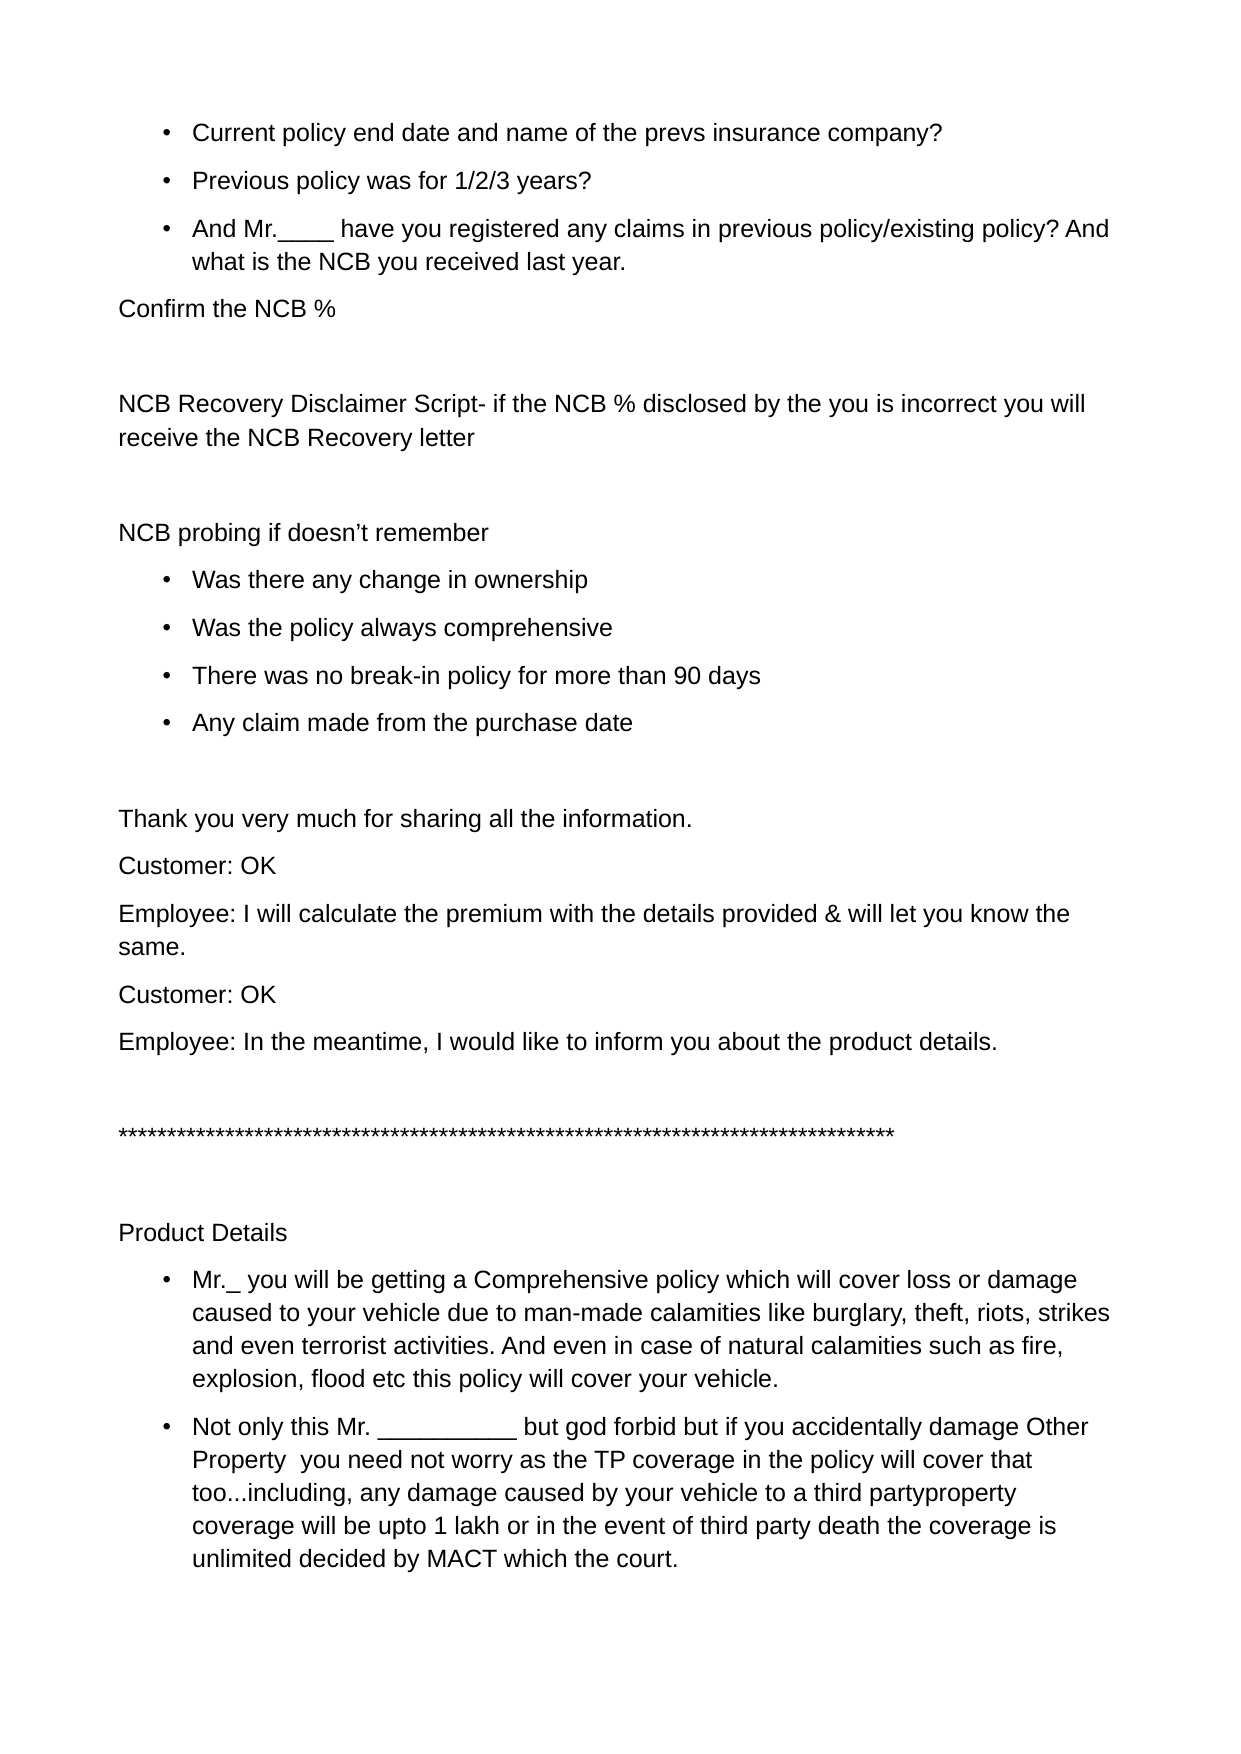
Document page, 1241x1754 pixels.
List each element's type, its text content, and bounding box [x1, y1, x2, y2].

text NCB probing if doesn’t remember [118, 518, 1122, 546]
list Was there any change in ownership [162, 565, 1122, 594]
list And Mr.____ have you registered any claims in previous policy/existing policy? And what is the NCB you received last year. [162, 213, 1122, 275]
text ******************************************************************************** [118, 1122, 1122, 1151]
list Any claim made from the purchase date [162, 708, 1122, 737]
list Current policy end date and name of the prevs insurance company? [162, 118, 1122, 147]
list Not only this Mr. __________ but god forbid but if you accidentally damage Other Property you need not worry as the TP coverage in the policy will cover that too...including, any damage caused by your vehicle to a third partyproperty coverage will be upto 1 lakh or in the event of third party death the coverage is unlimited decided by MACT which the court. [162, 1412, 1122, 1573]
text Thank you very much for sharing all the information. [118, 804, 1122, 832]
text Customer: OK [118, 851, 1122, 880]
text Employee: I will calculate the premium with the details provided & will let you know the same. [118, 899, 1122, 961]
text Confirm the NCB % [118, 294, 1122, 323]
list There was no break-in policy for more than 90 days [162, 661, 1122, 689]
text Employee: In the meantime, I would like to inform you about the product details. [118, 1027, 1122, 1056]
text NCB Recovery Disclaimer Script- if the NCB % disclosed by the you is incorrect you will receive the NCB Recovery letter [118, 389, 1122, 451]
list Previous policy was for 1/2/3 years? [162, 166, 1122, 195]
list Was the policy always comprehensive [162, 613, 1122, 642]
text Customer: OK [118, 979, 1122, 1008]
text Product Details [118, 1218, 1122, 1246]
list Mr._ you will be getting a Comprehensive policy which will cover loss or damage caused to your vehicle due to man-made calamities like burglary, theft, riots, strikes and even terrorist activities. And even in case of natural calamities such as fire, explosion, flood etc this policy will cover your vehicle. [162, 1265, 1122, 1393]
